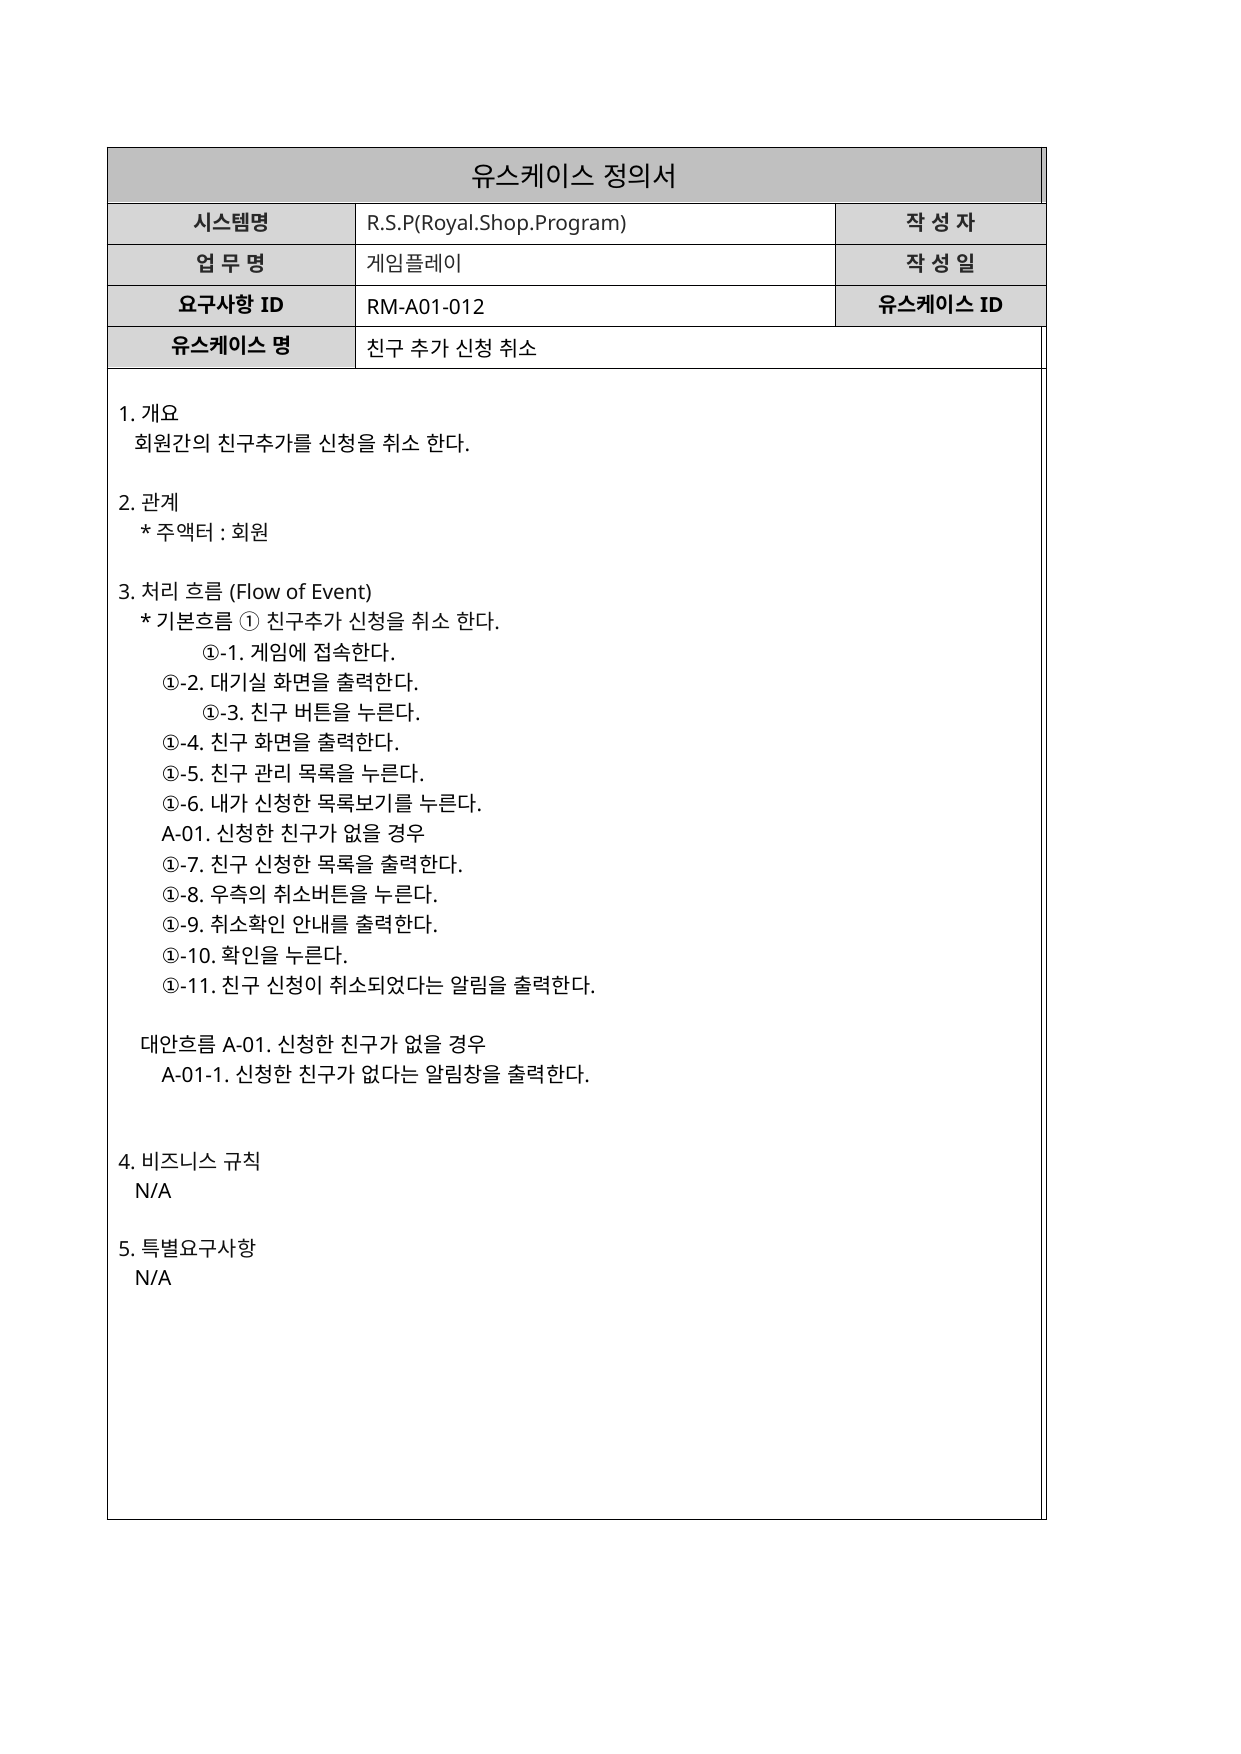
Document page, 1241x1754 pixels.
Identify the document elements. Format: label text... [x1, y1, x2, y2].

table_header [1042, 148, 1046, 202]
table_cell [1042, 369, 1046, 1519]
table_cell [1042, 327, 1046, 367]
table_cell 업 무 명 [108, 245, 355, 285]
table_cell 1. 개요 회원간의 친구추가를 신청을 취소 한다. 2. 관계 * 주액터 : 회원 3. 처리 흐름 (Flow of Event) * 기본흐름 ① 친구추가 신청을 취소 한다. ①-1. 게임에 접속한다. ①-2. 대기실 화면을 출력한다. ①-3. 친구 버튼을 누른다. ①-4. 친구 화면을 출력한다. ①-5. 친구 관리 목록을 누른다. ①-6. 내가 신청한 목록보기를 누른다. A-01. 신청한 친구가 없을 경우 ①-7. 친구 신청한 목록을 출력한다. ①-8. 우측의 취소버튼을 누른다. ①-9. 취소확인 안내를 출력한다. ①-10. 확인을 누른다. ①-11. 친구 신청이 취소되었다는 알림을 출력한다. 대안흐름 A-01. 신청한 친구가 없을 경우 A-01-1. 신청한 친구가 없다는 알림창을 출력한다. 4. 비즈니스 규칙 N/A 5. 특별요구사항 N/A [108, 369, 1041, 1519]
table_cell 유스케이스 명 [108, 327, 355, 367]
table_cell 유스케이스 ID [836, 286, 1046, 326]
table_cell 요구사항 ID [108, 286, 355, 326]
table_cell 시스템명 [108, 204, 355, 244]
table_cell 친구 추가 신청 취소 [356, 327, 1041, 367]
table_header 유스케이스 정의서 [108, 148, 1041, 202]
table_cell 작 성 일 [836, 245, 1046, 285]
table_cell R.S.P(Royal.Shop.Program) [356, 204, 835, 244]
table_cell RM-A01-012 [356, 286, 835, 326]
table_cell 작 성 자 [836, 204, 1046, 244]
table_cell 게임플레이 [356, 245, 835, 285]
